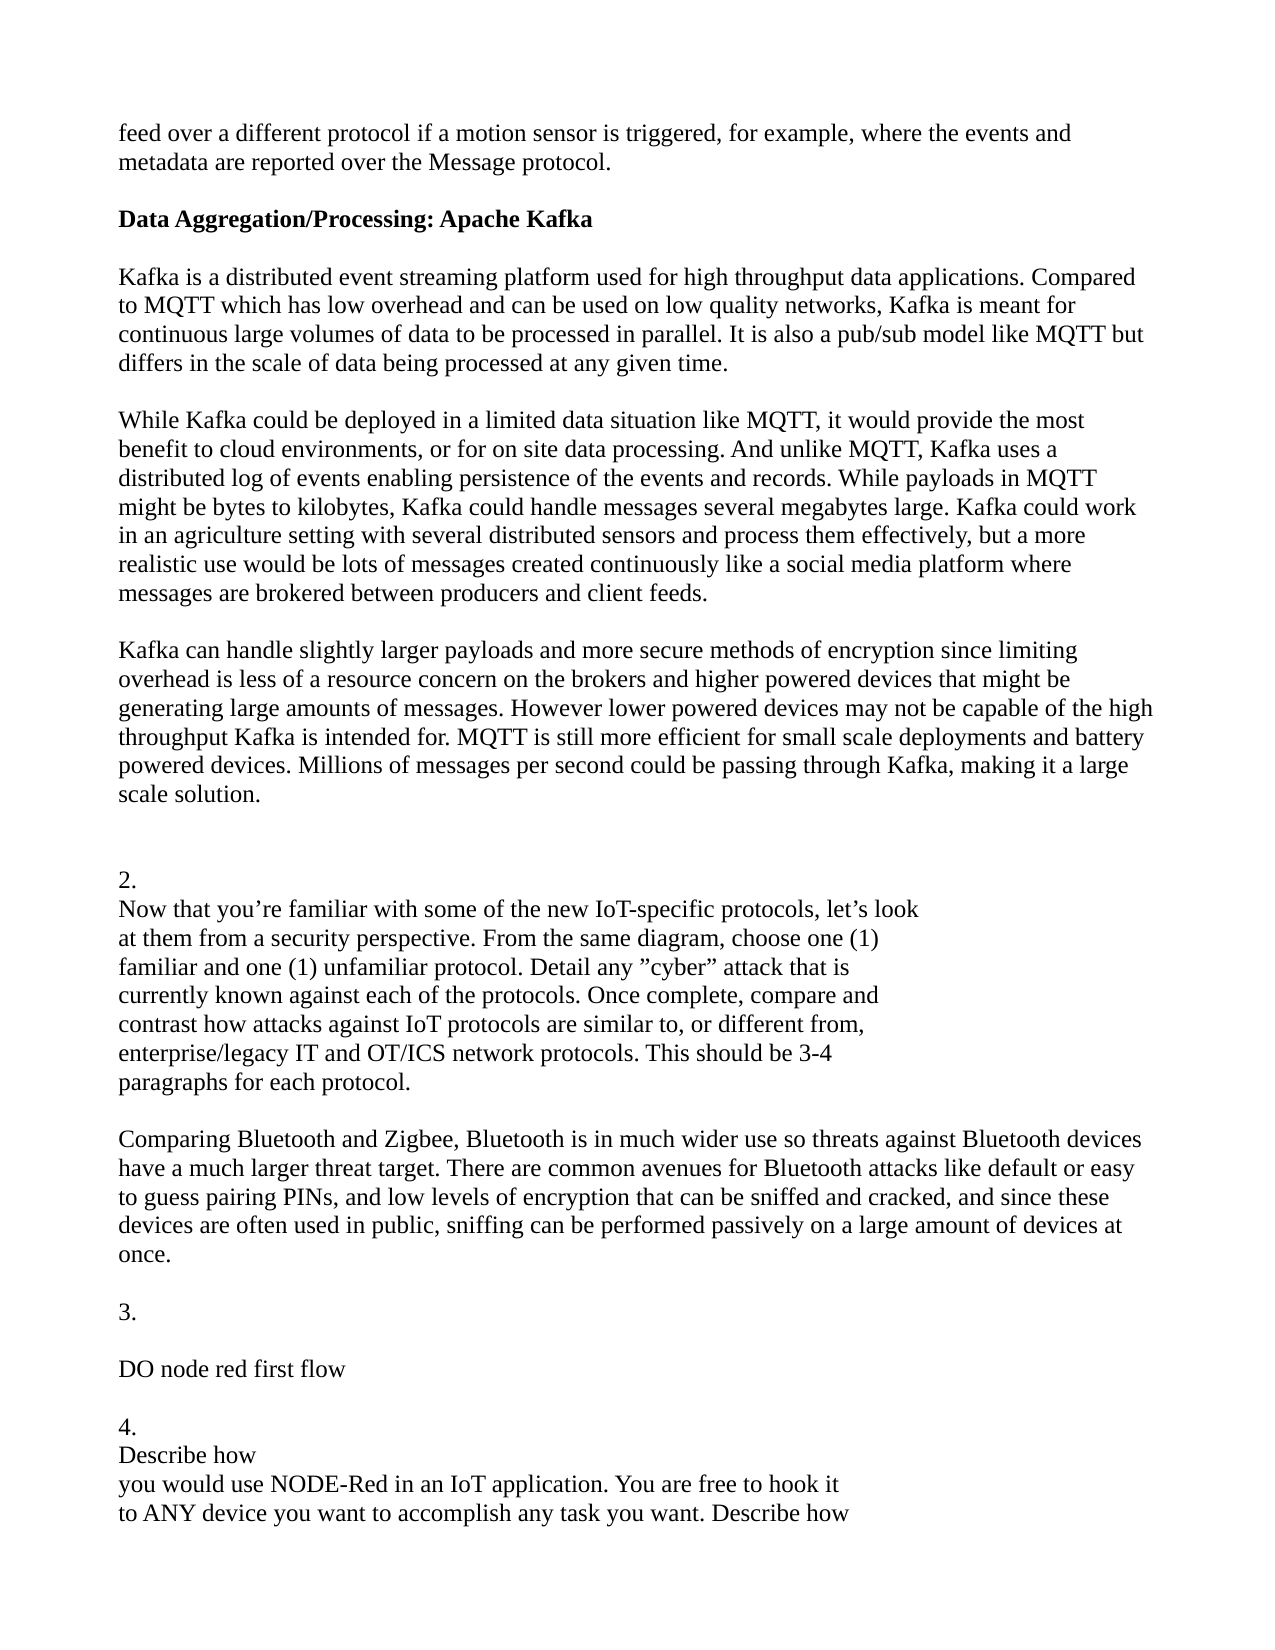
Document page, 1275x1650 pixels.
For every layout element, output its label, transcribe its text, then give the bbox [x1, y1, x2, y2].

text 2. [118, 866, 1157, 894]
text Describe how you would use NODE-Red in an IoT application. You are free to hook it to ANY device you want to accomplish any task you want. Describe how [118, 1441, 1157, 1527]
text Comparing Bluetooth and Zigbee, Bluetooth is in much wider use so threats against Bluetooth devices have a much larger threat target. There are common avenues for Bluetooth attacks like default or easy to guess pairing PINs, and low levels of encryption that can be sniffed and cracked, and since these devices are often used in public, sniffing can be performed passively on a large amount of devices at once. [118, 1124, 1157, 1268]
text Kafka can handle slightly larger payloads and more secure methods of encryption since limiting overhead is less of a resource concern on the brokers and higher powered devices that might be generating large amounts of messages. However lower powered devices may not be capable of the high throughput Kafka is intended for. MQTT is still more efficient for small scale deployments and battery powered devices. Millions of messages per second could be passing through Kafka, making it a large scale solution. [118, 636, 1157, 808]
text 3. [118, 1297, 1157, 1326]
text Kafka is a distributed event streaming platform used for high throughput data applications. Compared to MQTT which has low overhead and can be used on low quality networks, Kafka is meant for continuous large volumes of data to be processed in parallel. It is also a pub/sub model like MQTT but differs in the scale of data being processed at any given time. [118, 262, 1157, 377]
text While Kafka could be deployed in a limited data situation like MQTT, it would provide the most benefit to cloud environments, or for on site data processing. And unlike MQTT, Kafka uses a distributed log of events enabling persistence of the events and records. While payloads in MQTT might be bytes to kilobytes, Kafka could handle messages several megabytes large. Kafka could work in an agriculture setting with several distributed sensors and process them effectively, but a more realistic use would be lots of messages created continuously like a social media platform where messages are brokered between producers and client feeds. [118, 406, 1157, 607]
text 4. [118, 1412, 1157, 1441]
text feed over a different protocol if a motion sensor is triggered, for example, where the events and metadata are reported over the Message protocol. [118, 118, 1157, 176]
text DO node red first flow [118, 1354, 1157, 1383]
text Data Aggregation/Processing: Apache Kafka [118, 204, 1157, 233]
text Now that you’re familiar with some of the new IoT-specific protocols, let’s look at them from a security perspective. From the same diagram, choose one (1) familiar and one (1) unfamiliar protocol. Detail any ”cyber” attack that is currently known against each of the protocols. Once complete, compare and contrast how attacks against IoT protocols are similar to, or different from, enterprise/legacy IT and OT/ICS network protocols. This should be 3-4 paragraphs for each protocol. [118, 894, 1157, 1096]
